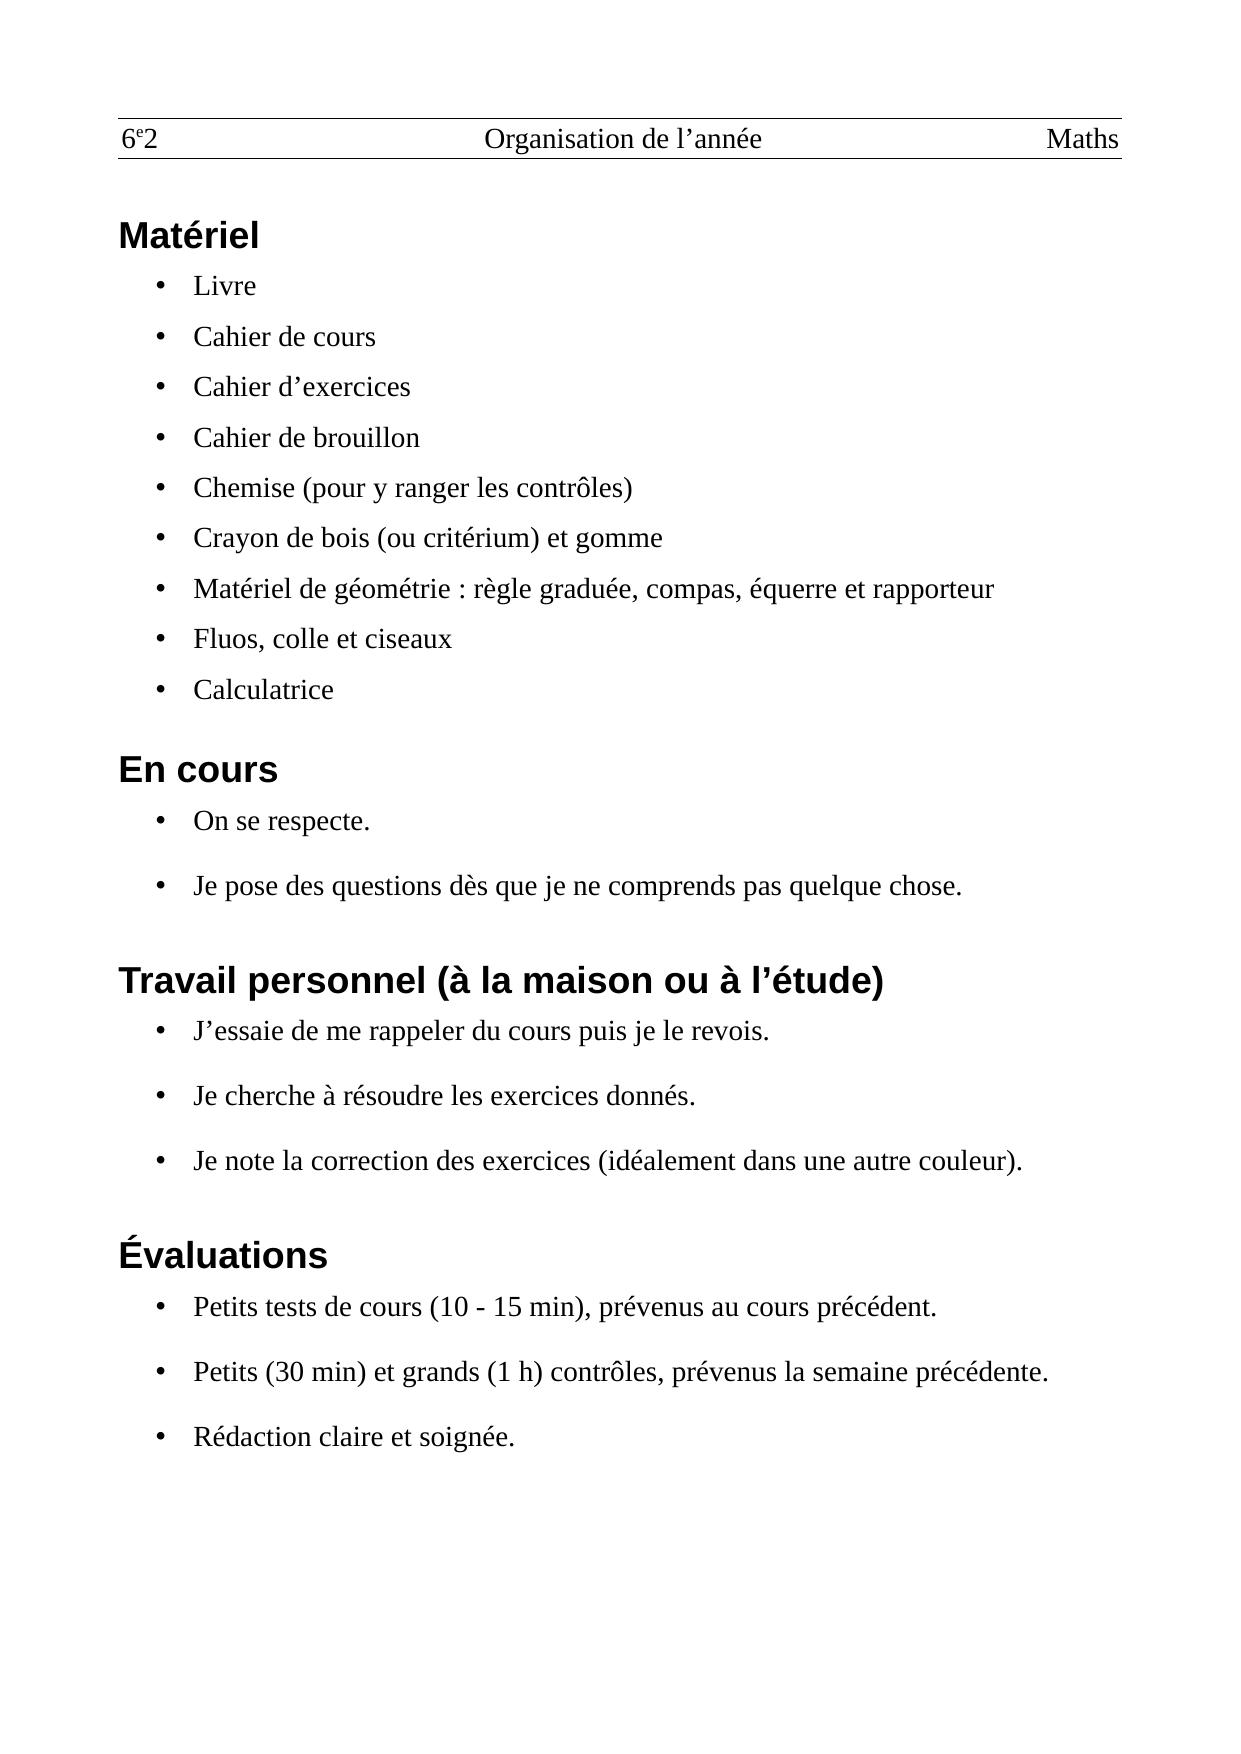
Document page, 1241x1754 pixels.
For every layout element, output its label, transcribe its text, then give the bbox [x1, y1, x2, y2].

list Petits tests de cours (10 - 15 min), prévenus au cours précédent. [156, 1289, 1122, 1323]
list Crayon de bois (ou critérium) et gomme [156, 521, 1122, 554]
list J’essaie de me rappeler du cours puis je le revois. [156, 1013, 1122, 1047]
subtitle En cours [118, 747, 1122, 790]
subtitle Travail personnel (à la maison ou à l’étude) [118, 958, 1122, 1001]
list On se respecte. [156, 803, 1122, 837]
list Je note la correction des exercices (idéalement dans une autre couleur). [156, 1143, 1122, 1177]
subtitle Évaluations [118, 1233, 1122, 1277]
list Cahier de cours [156, 319, 1122, 353]
list Je pose des questions dès que je ne comprends pas quelque chose. [156, 868, 1122, 902]
list Matériel de géométrie : règle graduée, compas, équerre et rapporteur [156, 571, 1122, 605]
list Fluos, colle et ciseaux [156, 621, 1122, 655]
list Chemise (pour y ranger les contrôles) [156, 470, 1122, 504]
list Cahier d’exercices [156, 369, 1122, 403]
list Je cherche à résoudre les exercices donnés. [156, 1078, 1122, 1112]
list Cahier de brouillon [156, 420, 1122, 453]
subtitle Matériel [118, 213, 1122, 256]
list Rédaction claire et soignée. [156, 1419, 1122, 1453]
list Calculatrice [156, 672, 1122, 706]
list Petits (30 min) et grands (1 h) contrôles, prévenus la semaine précédente. [156, 1354, 1122, 1388]
list Livre [156, 268, 1122, 302]
